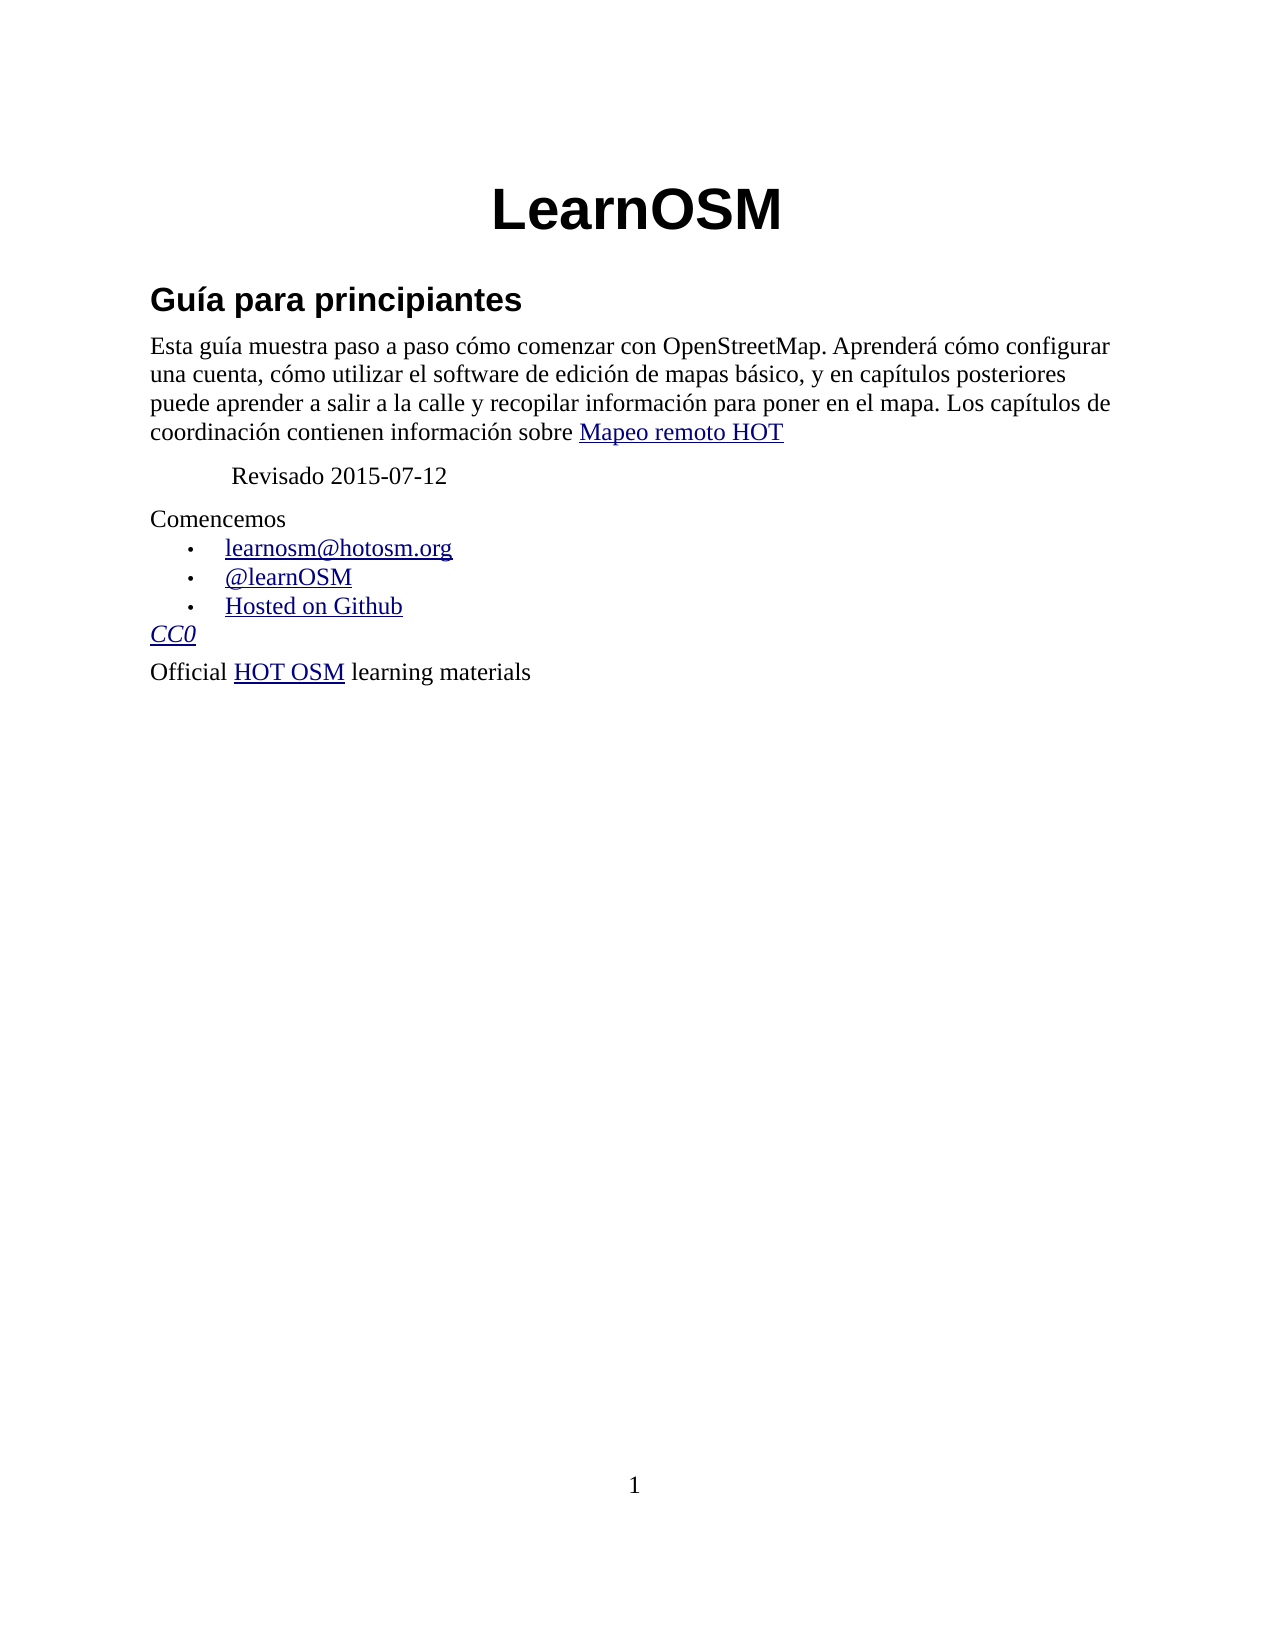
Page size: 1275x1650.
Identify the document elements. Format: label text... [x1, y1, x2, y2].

text Comencemos [150, 504, 1125, 533]
list learnosm@hotosm.org [187, 533, 1125, 562]
text CC0 [150, 619, 1125, 648]
title LearnOSM [150, 175, 1125, 242]
text Official HOT OSM learning materials [150, 657, 1125, 686]
list Hosted on Github [187, 591, 1125, 619]
list @learnOSM [187, 562, 1125, 591]
text Esta guía muestra paso a paso cómo comenzar con OpenStreetMap. Aprenderá cómo configurar una cuenta, cómo utilizar el software de edición de mapas básico, y en capítulos posteriores puede aprender a salir a la calle y recopilar información para poner en el mapa. Los capítulos de coordinación contienen información sobre Mapeo remoto HOT [150, 331, 1125, 446]
subtitle Guía para principiantes [150, 279, 1125, 318]
text Revisado 2015-07-12 [225, 461, 1125, 489]
